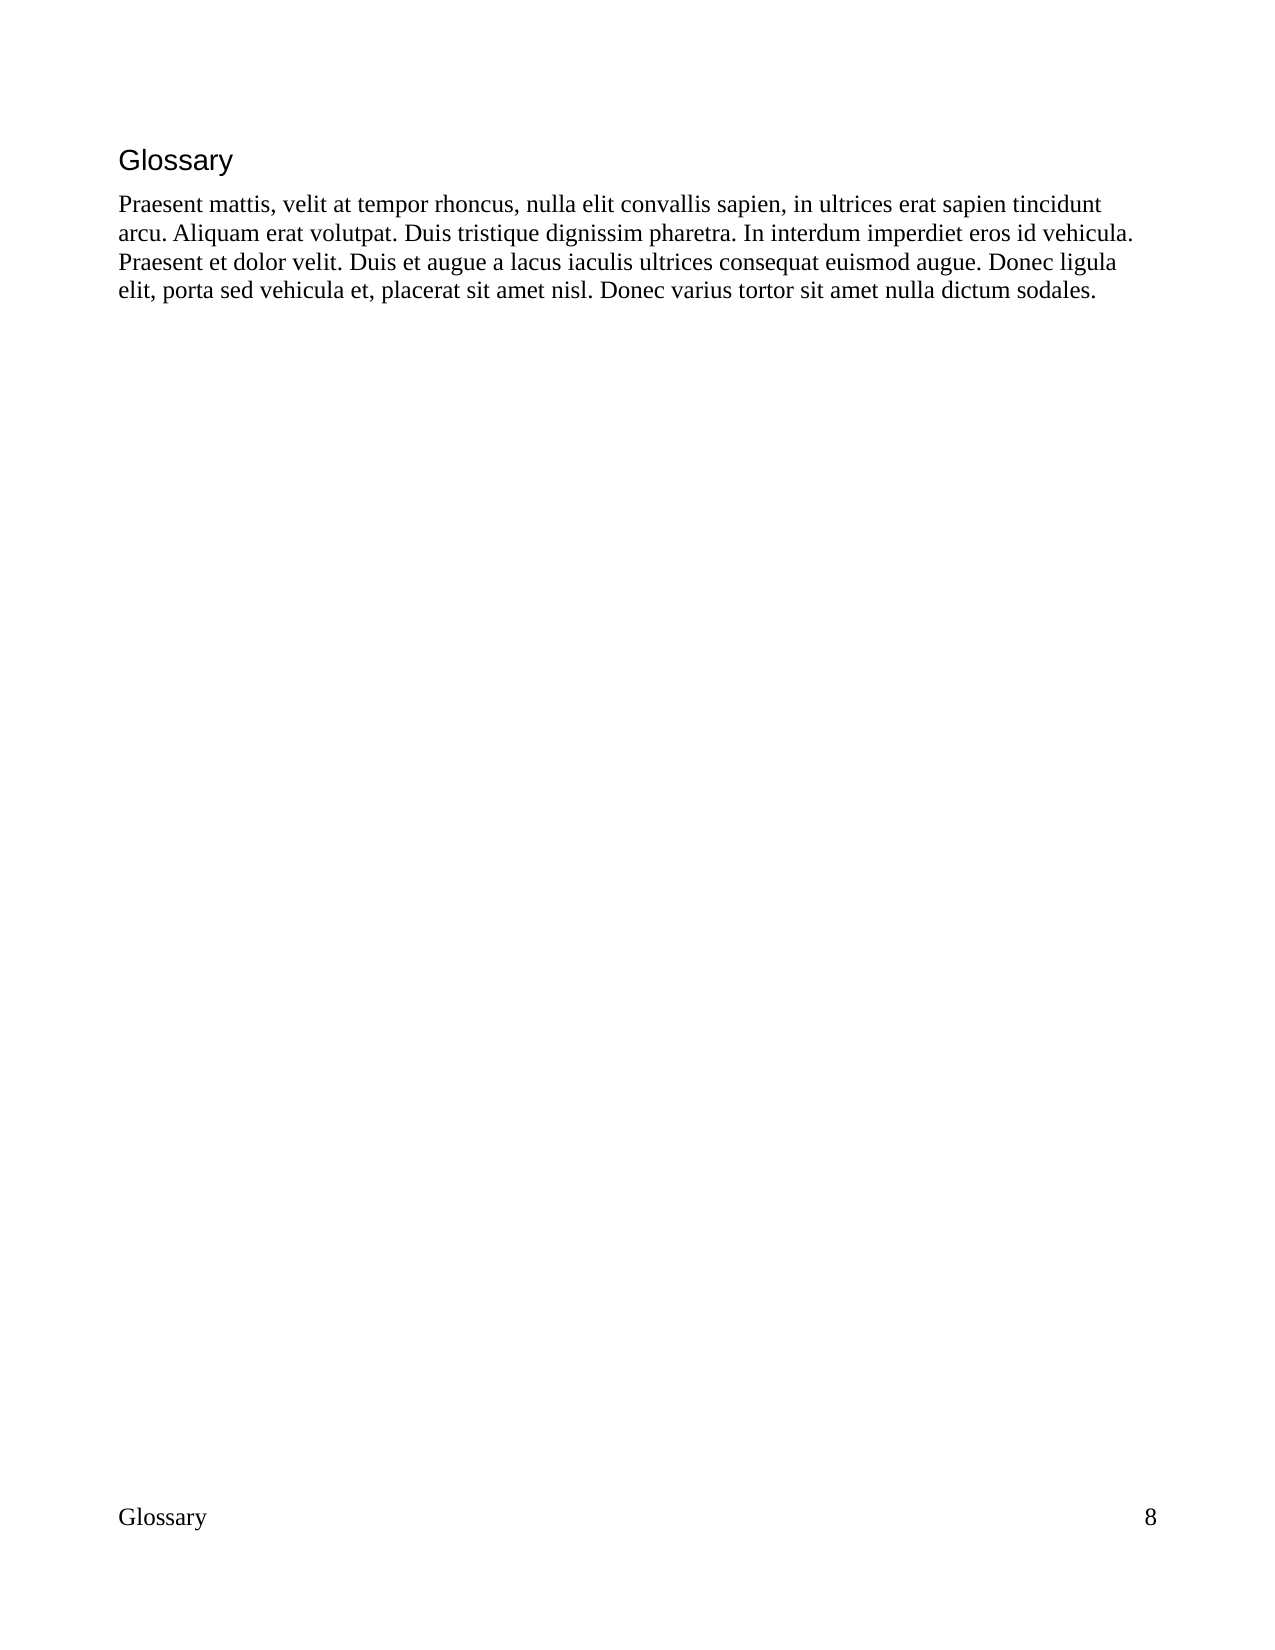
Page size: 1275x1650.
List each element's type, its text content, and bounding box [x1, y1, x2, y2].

subtitle Glossary [118, 143, 1157, 177]
text Praesent mattis, velit at tempor rhoncus, nulla elit convallis sapien, in ultrices erat sapien tincidunt arcu. Aliquam erat volutpat. Duis tristique dignissim pharetra. In interdum imperdiet eros id vehicula. Praesent et dolor velit. Duis et augue a lacus iaculis ultrices consequat euismod augue. Donec ligula elit, porta sed vehicula et, placerat sit amet nisl. Donec varius tortor sit amet nulla dictum sodales. [118, 189, 1157, 304]
